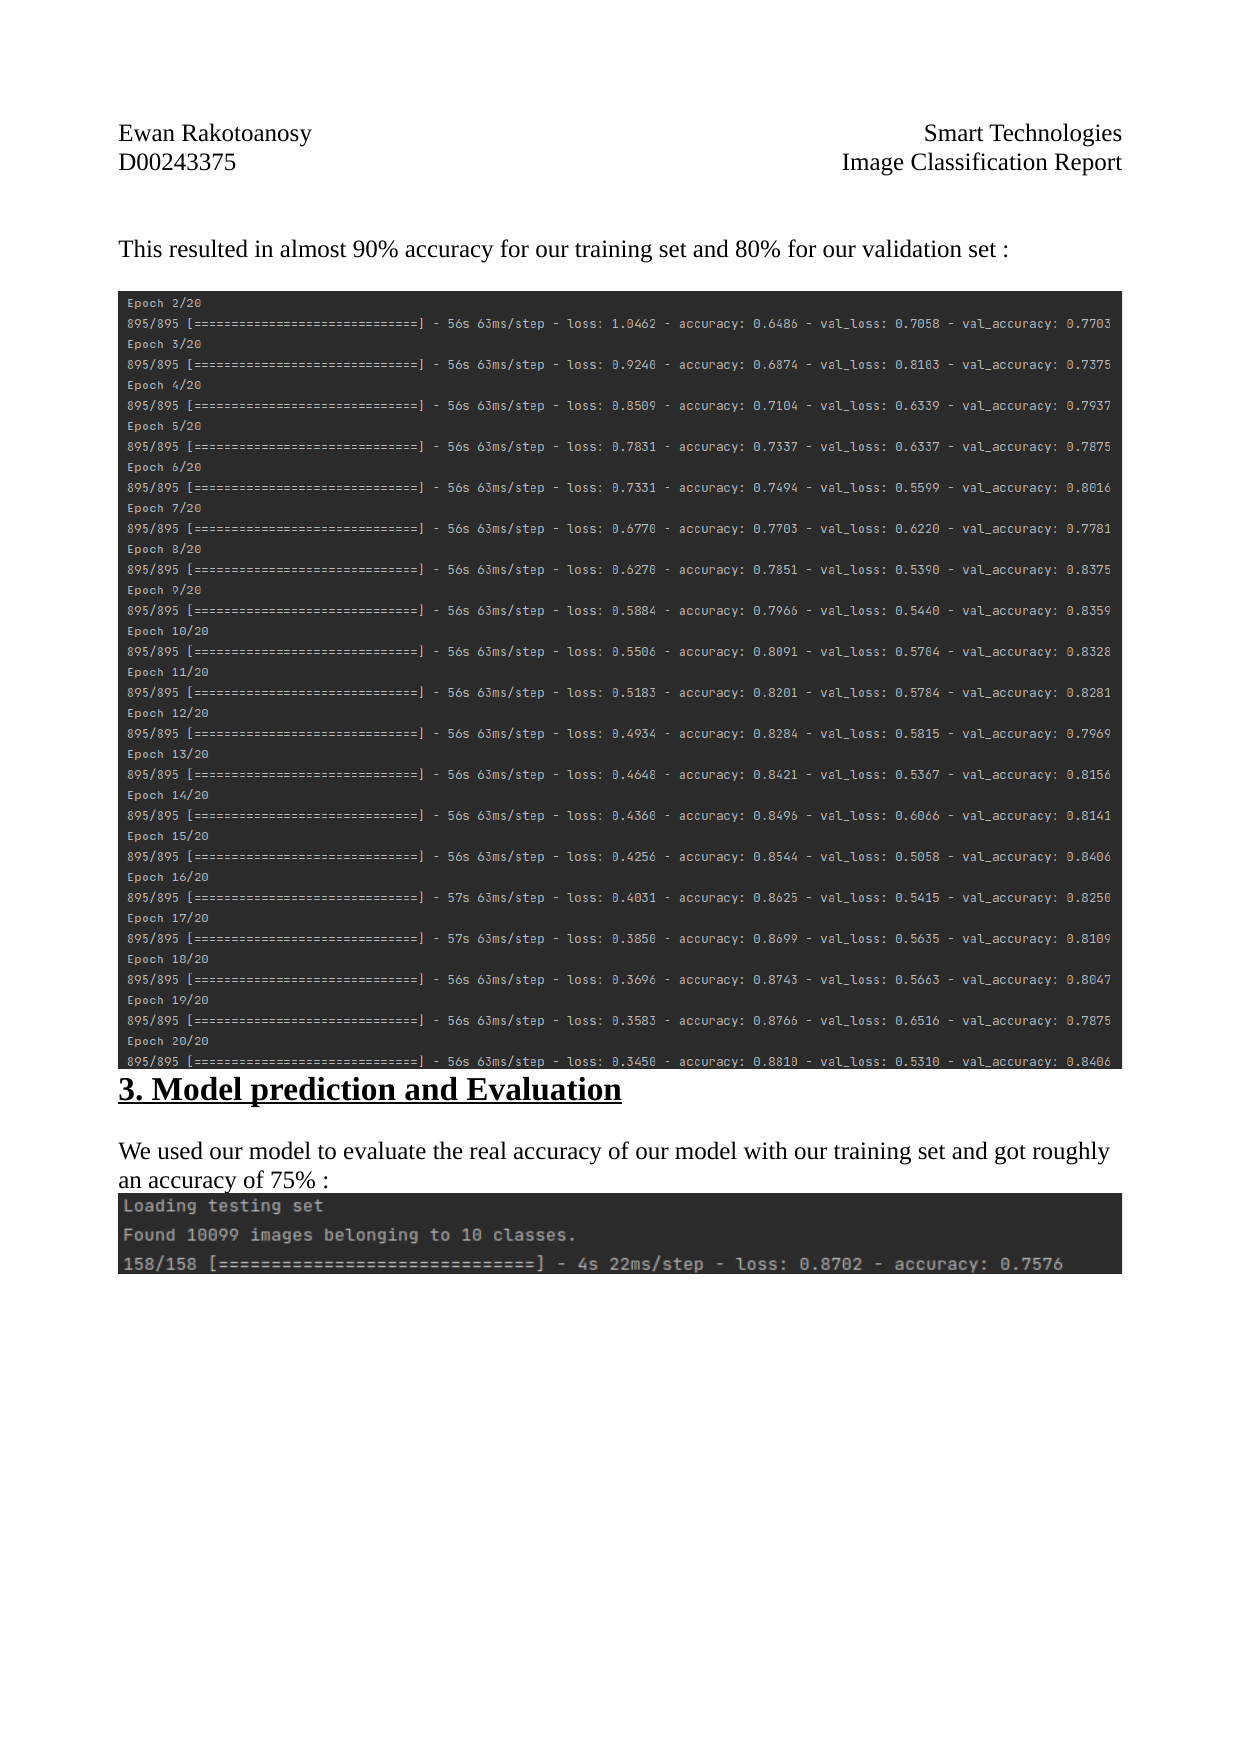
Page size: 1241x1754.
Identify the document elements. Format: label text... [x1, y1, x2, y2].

picture [118, 291, 1123, 1069]
text We used our model to evaluate the real accuracy of our model with our training set and got roughly an accuracy of 75% : [118, 1136, 1122, 1193]
text This resulted in almost 90% accuracy for our training set and 80% for our validation set : [118, 234, 1122, 263]
picture [118, 1193, 1123, 1274]
text 3. Model prediction and Evaluation [118, 1069, 1122, 1107]
